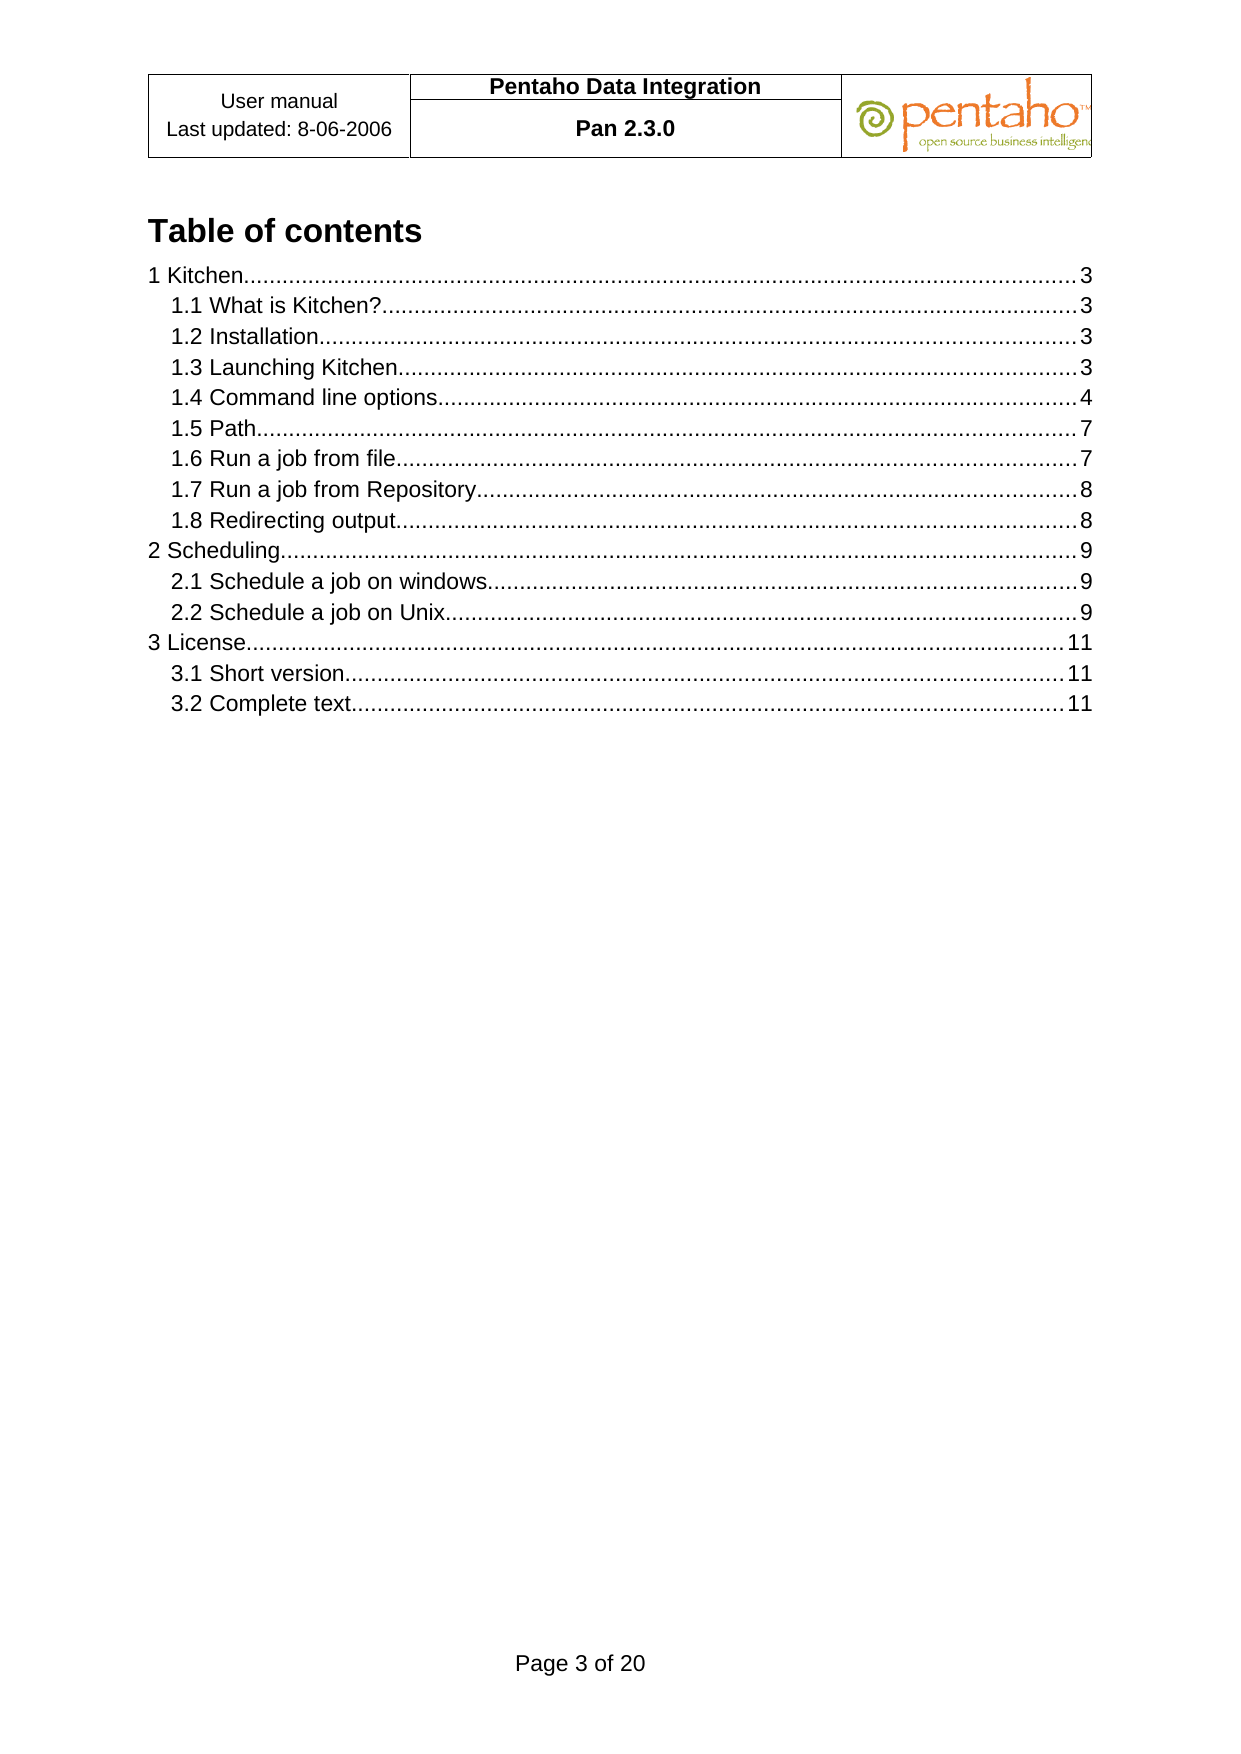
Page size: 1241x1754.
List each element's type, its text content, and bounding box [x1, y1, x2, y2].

text 1.2 Installation 3 [171, 323, 1092, 349]
text 1.8 Redirecting output 8 [171, 507, 1092, 533]
text 3.1 Short version 11 [171, 660, 1092, 686]
text 1.5 Path 7 [171, 415, 1092, 441]
text 1.4 Command line options 4 [171, 385, 1092, 410]
text 1.1 What is Kitchen? 3 [171, 293, 1092, 318]
text 1 Kitchen 3 [148, 262, 1092, 288]
text 2 Scheduling 9 [148, 538, 1092, 563]
text 3.2 Complete text 11 [171, 691, 1092, 717]
text 1.3 Launching Kitchen 3 [171, 354, 1092, 380]
subtitle Table of contents [148, 213, 1092, 250]
text 3 License 11 [148, 630, 1092, 655]
text 2.2 Schedule a job on Unix 9 [171, 599, 1092, 625]
text 1.7 Run a job from Repository 8 [171, 477, 1092, 502]
text 1.6 Run a job from file 7 [171, 446, 1092, 472]
text 2.1 Schedule a job on windows 9 [171, 568, 1092, 594]
